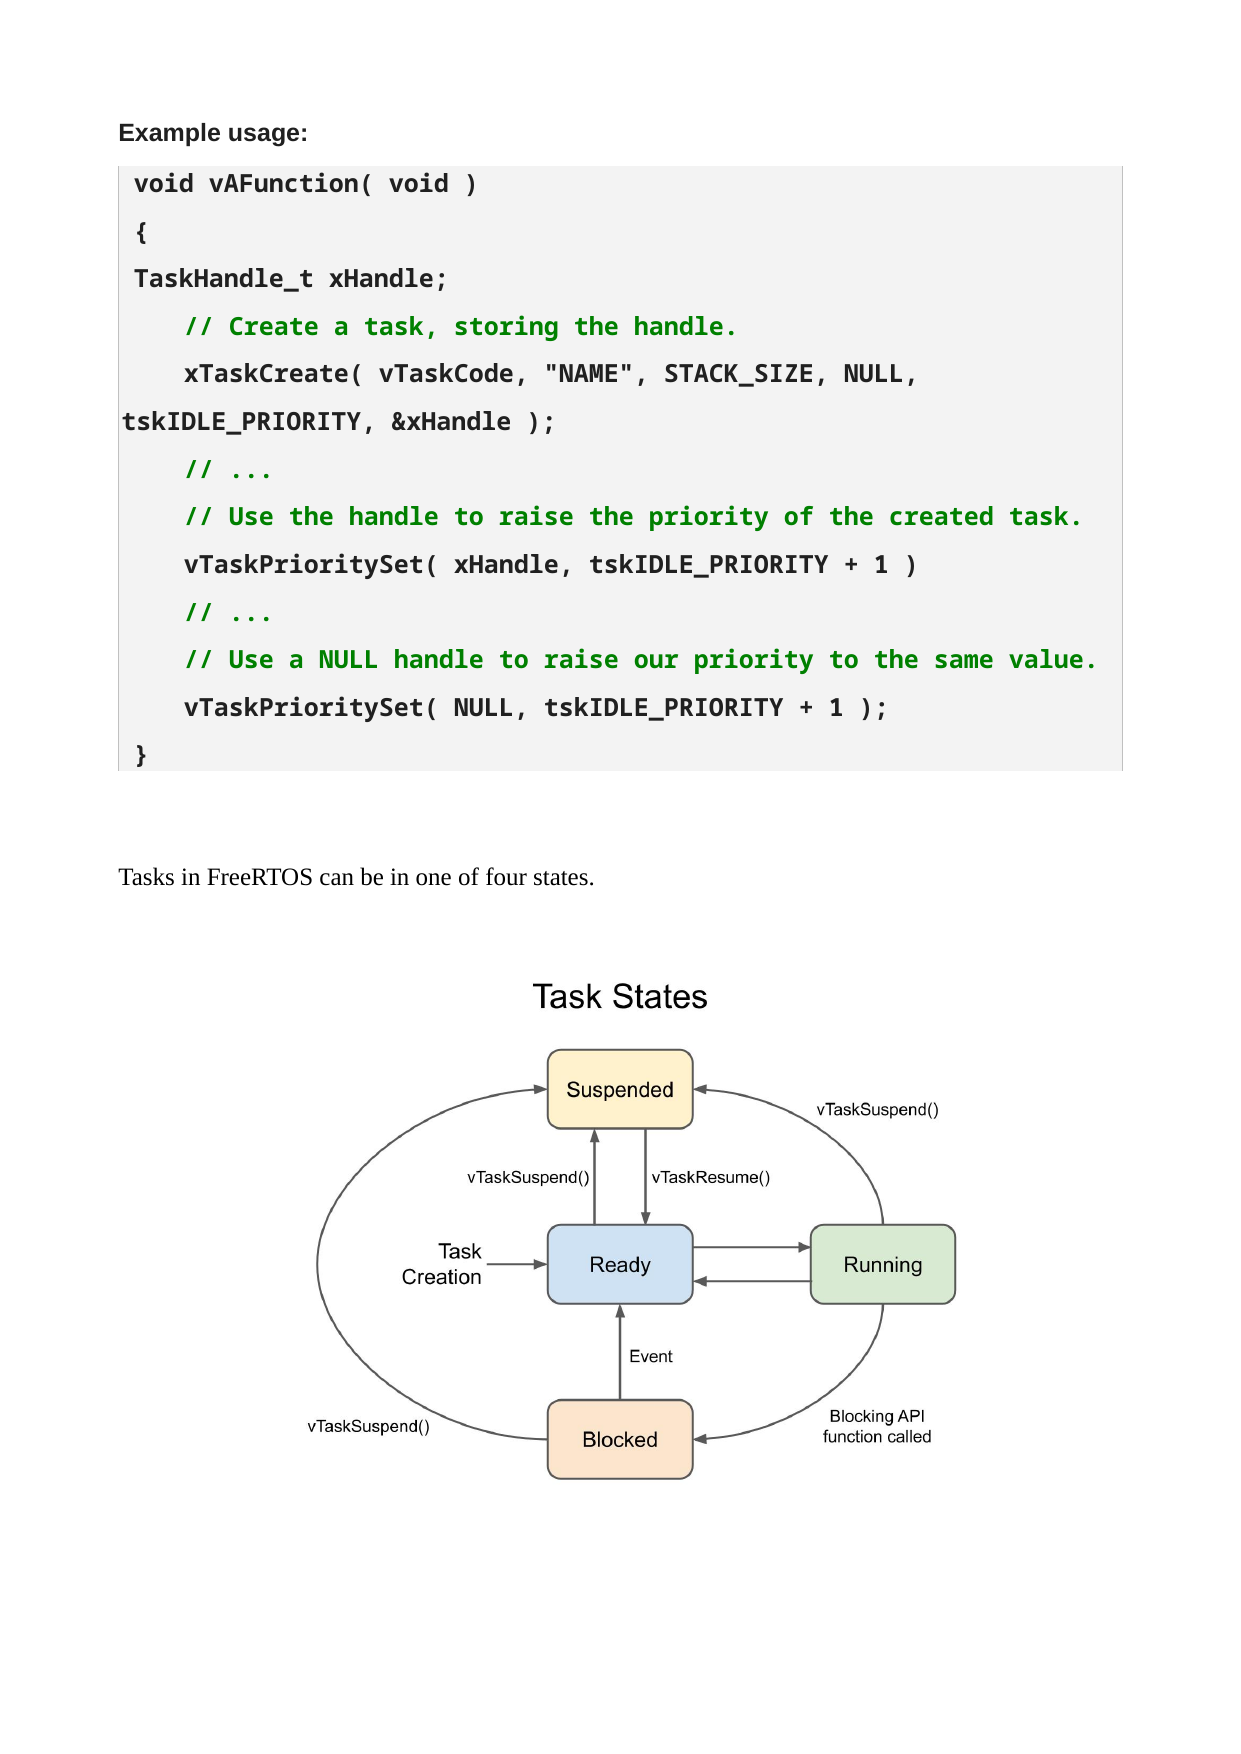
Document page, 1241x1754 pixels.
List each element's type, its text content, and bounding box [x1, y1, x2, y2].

text // ... [119, 594, 1122, 628]
text TaskHandle_t xHandle; [119, 261, 1122, 295]
text Example usage: [118, 118, 1122, 147]
text Tasks in FreeRTOS can be in one of four states. [118, 862, 1122, 890]
picture [110, 956, 1130, 1531]
text vTaskPrioritySet( xHandle, tskIDLE_PRIORITY + 1 ) [119, 547, 1122, 581]
text // Use the handle to raise the priority of the created task. [119, 499, 1122, 533]
text void vAFunction( void ) [119, 166, 1122, 200]
text // Use a NULL handle to raise our priority to the same value. [119, 642, 1122, 676]
text xTaskCreate( vTaskCode, "NAME", STACK_SIZE, NULL, tskIDLE_PRIORITY, &xHandle ); [119, 356, 1122, 438]
text vTaskPrioritySet( NULL, tskIDLE_PRIORITY + 1 ); [119, 689, 1122, 723]
text // ... [119, 451, 1122, 485]
text { [119, 213, 1122, 247]
text // Create a task, storing the handle. [119, 308, 1122, 343]
text } [119, 737, 1122, 771]
